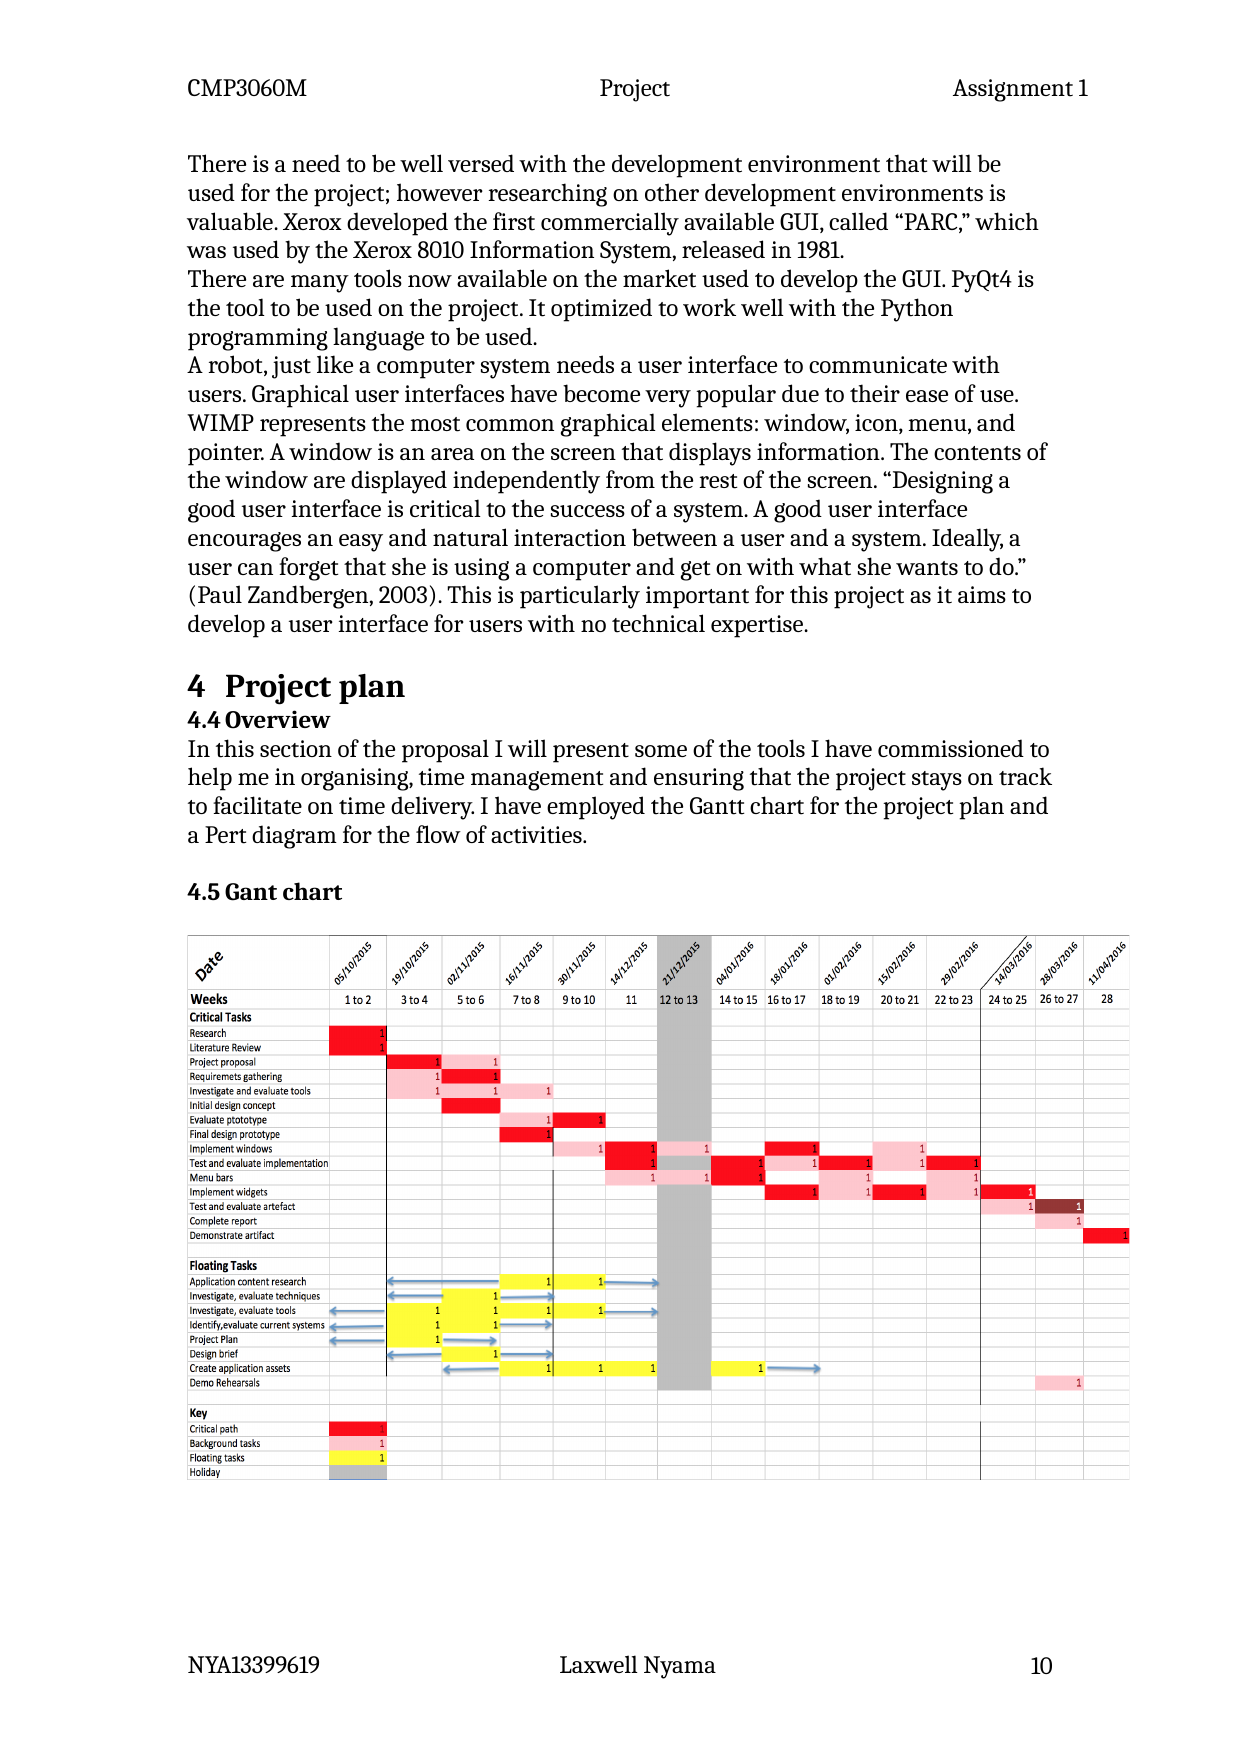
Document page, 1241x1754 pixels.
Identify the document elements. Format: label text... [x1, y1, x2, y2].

text There are many tools now available on the market used to develop the GUI. PyQt4 is the tool to be used on the project. It optimized to work well with the Python programming language to be used. [187, 265, 1053, 351]
picture [187, 935, 1130, 1480]
text A robot, just like a computer system needs a user interface to communicate with users. Graphical user interfaces have become very popular due to their ease of use. WIMP represents the most common graphical elements: window, icon, menu, and pointer. A window is an area on the screen that displays information. The contents of the window are displayed independently from the rest of the screen. “Designing a good user interface is critical to the success of a system. A good user interface encourages an easy and natural interaction between a user and a system. Ideally, a user can forget that she is using a computer and get on with what she wants to do.” (Paul Zandbergen, 2003). This is particularly important for this project as it aims to develop a user interface for users with no technical expertise. [187, 351, 1053, 639]
list Gant chart [187, 878, 1053, 907]
text In this section of the proposal I will present some of the tools I have commissioned to help me in organising, time management and ensuring that the project stays on track to facilitate on time delivery. I have employed the Gantt chart for the project plan and a Pert diagram for the flow of activities. [187, 734, 1053, 849]
list Overview [187, 706, 1053, 734]
list Project plan [187, 667, 1053, 706]
text There is a need to be well versed with the development environment that will be used for the project; however researching on other development environments is valuable. Xerox developed the first commercially available GUI, called “PARC,” which was used by the Xerox 8010 Information System, released in 1981. [187, 150, 1053, 265]
